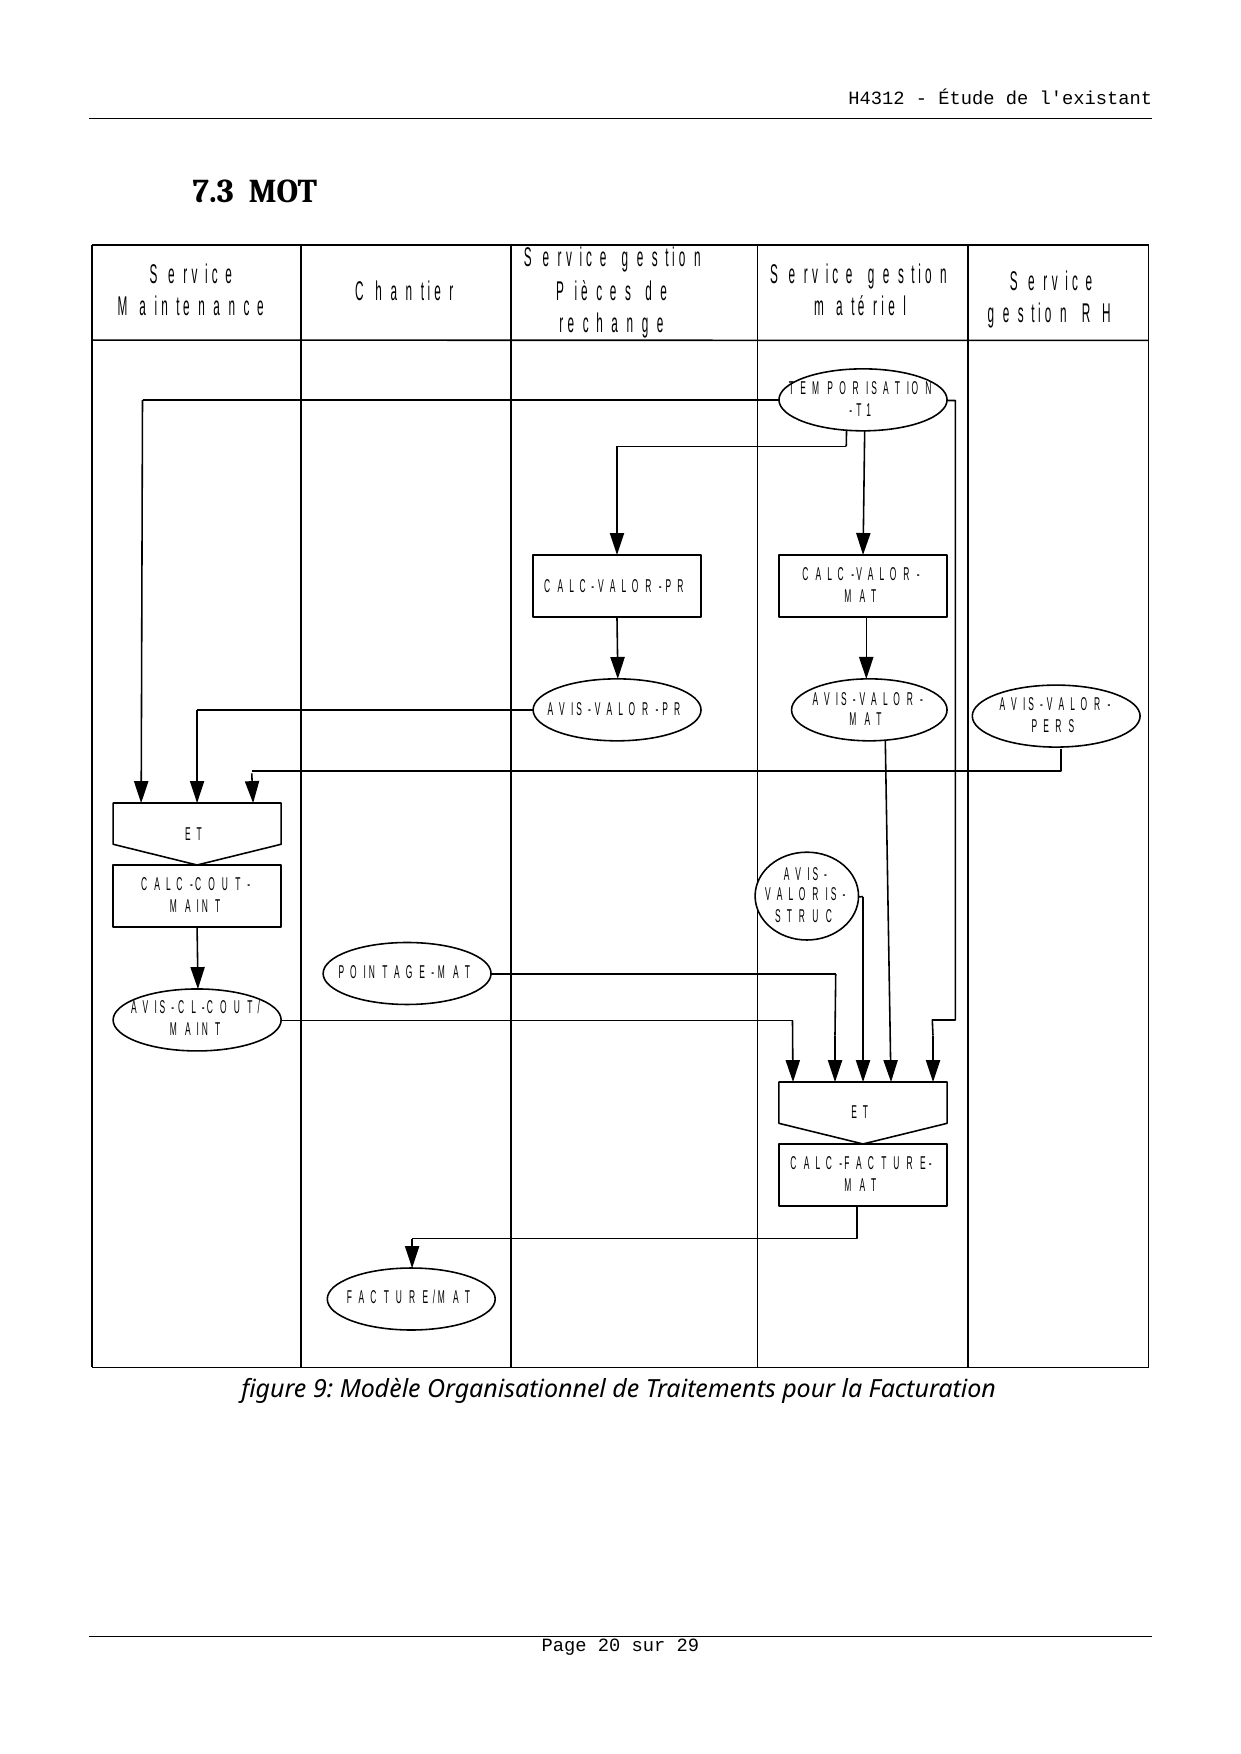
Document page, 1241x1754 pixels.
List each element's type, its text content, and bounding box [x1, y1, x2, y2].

text figure 9: Modèle Organisationnel de Traitements pour la Facturation [88, 236, 1152, 1404]
subtitle MOT [133, 172, 1152, 211]
